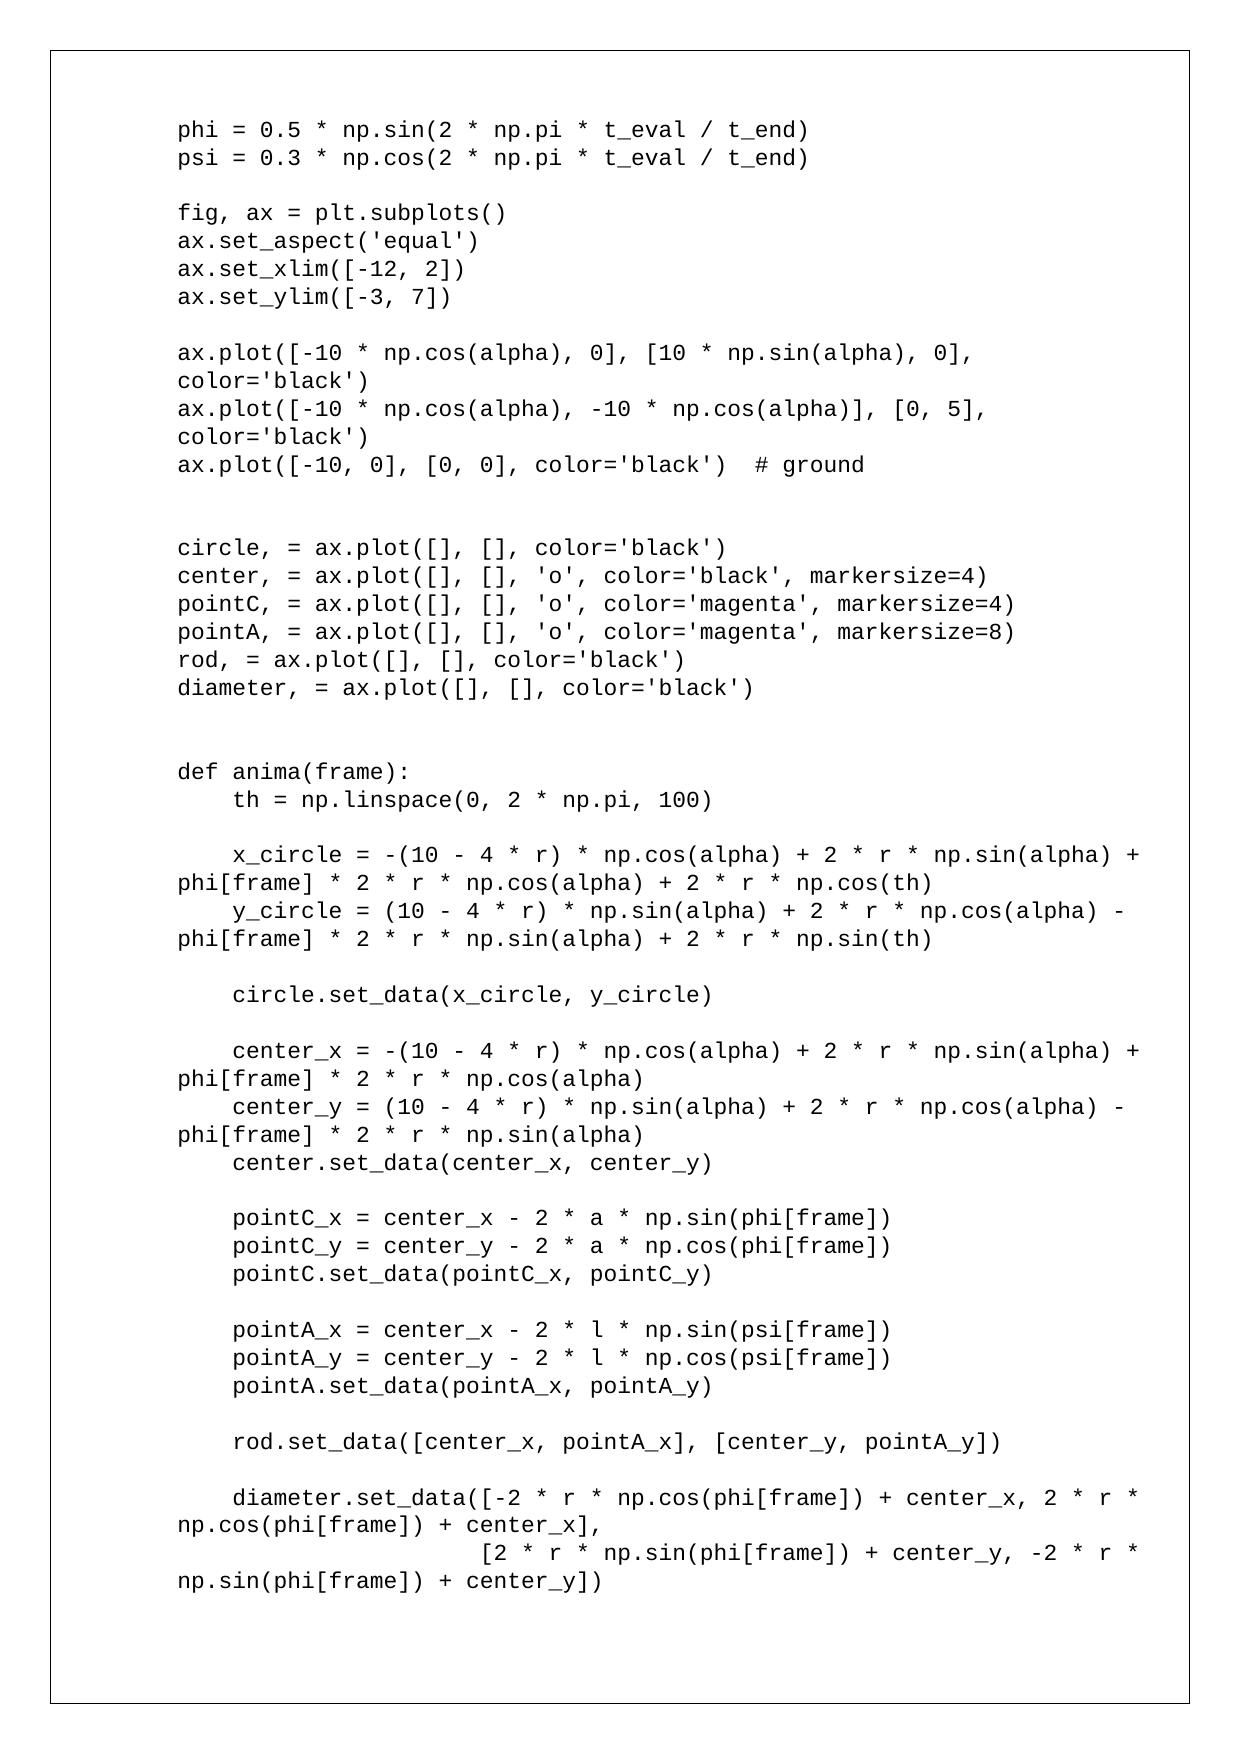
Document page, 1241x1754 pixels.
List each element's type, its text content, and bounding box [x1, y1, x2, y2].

text phi = 0.5 * np.sin(2 * np.pi * t_eval / t_end) psi = 0.3 * np.cos(2 * np.pi * t_eval / t_end) fig, ax = plt.subplots() ax.set_aspect('equal') ax.set_xlim([-12, 2]) ax.set_ylim([-3, 7]) ax.plot([-10 * np.cos(alpha), 0], [10 * np.sin(alpha), 0], color='black') ax.plot([-10 * np.cos(alpha), -10 * np.cos(alpha)], [0, 5], color='black') ax.plot([-10, 0], [0, 0], color='black') # ground circle, = ax.plot([], [], color='black') center, = ax.plot([], [], 'o', color='black', markersize=4) pointC, = ax.plot([], [], 'o', color='magenta', markersize=4) pointA, = ax.plot([], [], 'o', color='magenta', markersize=8) rod, = ax.plot([], [], color='black') diameter, = ax.plot([], [], color='black') def anima(frame): th = np.linspace(0, 2 * np.pi, 100) x_circle = -(10 - 4 * r) * np.cos(alpha) + 2 * r * np.sin(alpha) + phi[frame] * 2 * r * np.cos(alpha) + 2 * r * np.cos(th) y_circle = (10 - 4 * r) * np.sin(alpha) + 2 * r * np.cos(alpha) - phi[frame] * 2 * r * np.sin(alpha) + 2 * r * np.sin(th) circle.set_data(x_circle, y_circle) center_x = -(10 - 4 * r) * np.cos(alpha) + 2 * r * np.sin(alpha) + phi[frame] * 2 * r * np.cos(alpha) center_y = (10 - 4 * r) * np.sin(alpha) + 2 * r * np.cos(alpha) - phi[frame] * 2 * r * np.sin(alpha) center.set_data(center_x, center_y) pointC_x = center_x - 2 * a * np.sin(phi[frame]) pointC_y = center_y - 2 * a * np.cos(phi[frame]) pointC.set_data(pointC_x, pointC_y) pointA_x = center_x - 2 * l * np.sin(psi[frame]) pointA_y = center_y - 2 * l * np.cos(psi[frame]) pointA.set_data(pointA_x, pointA_y) rod.set_data([center_x, pointA_x], [center_y, pointA_y]) diameter.set_data([-2 * r * np.cos(phi[frame]) + center_x, 2 * r * np.cos(phi[frame]) + center_x], [2 * r * np.sin(phi[frame]) + center_y, -2 * r * np.sin(phi[frame]) + center_y]) [177, 118, 1152, 1623]
